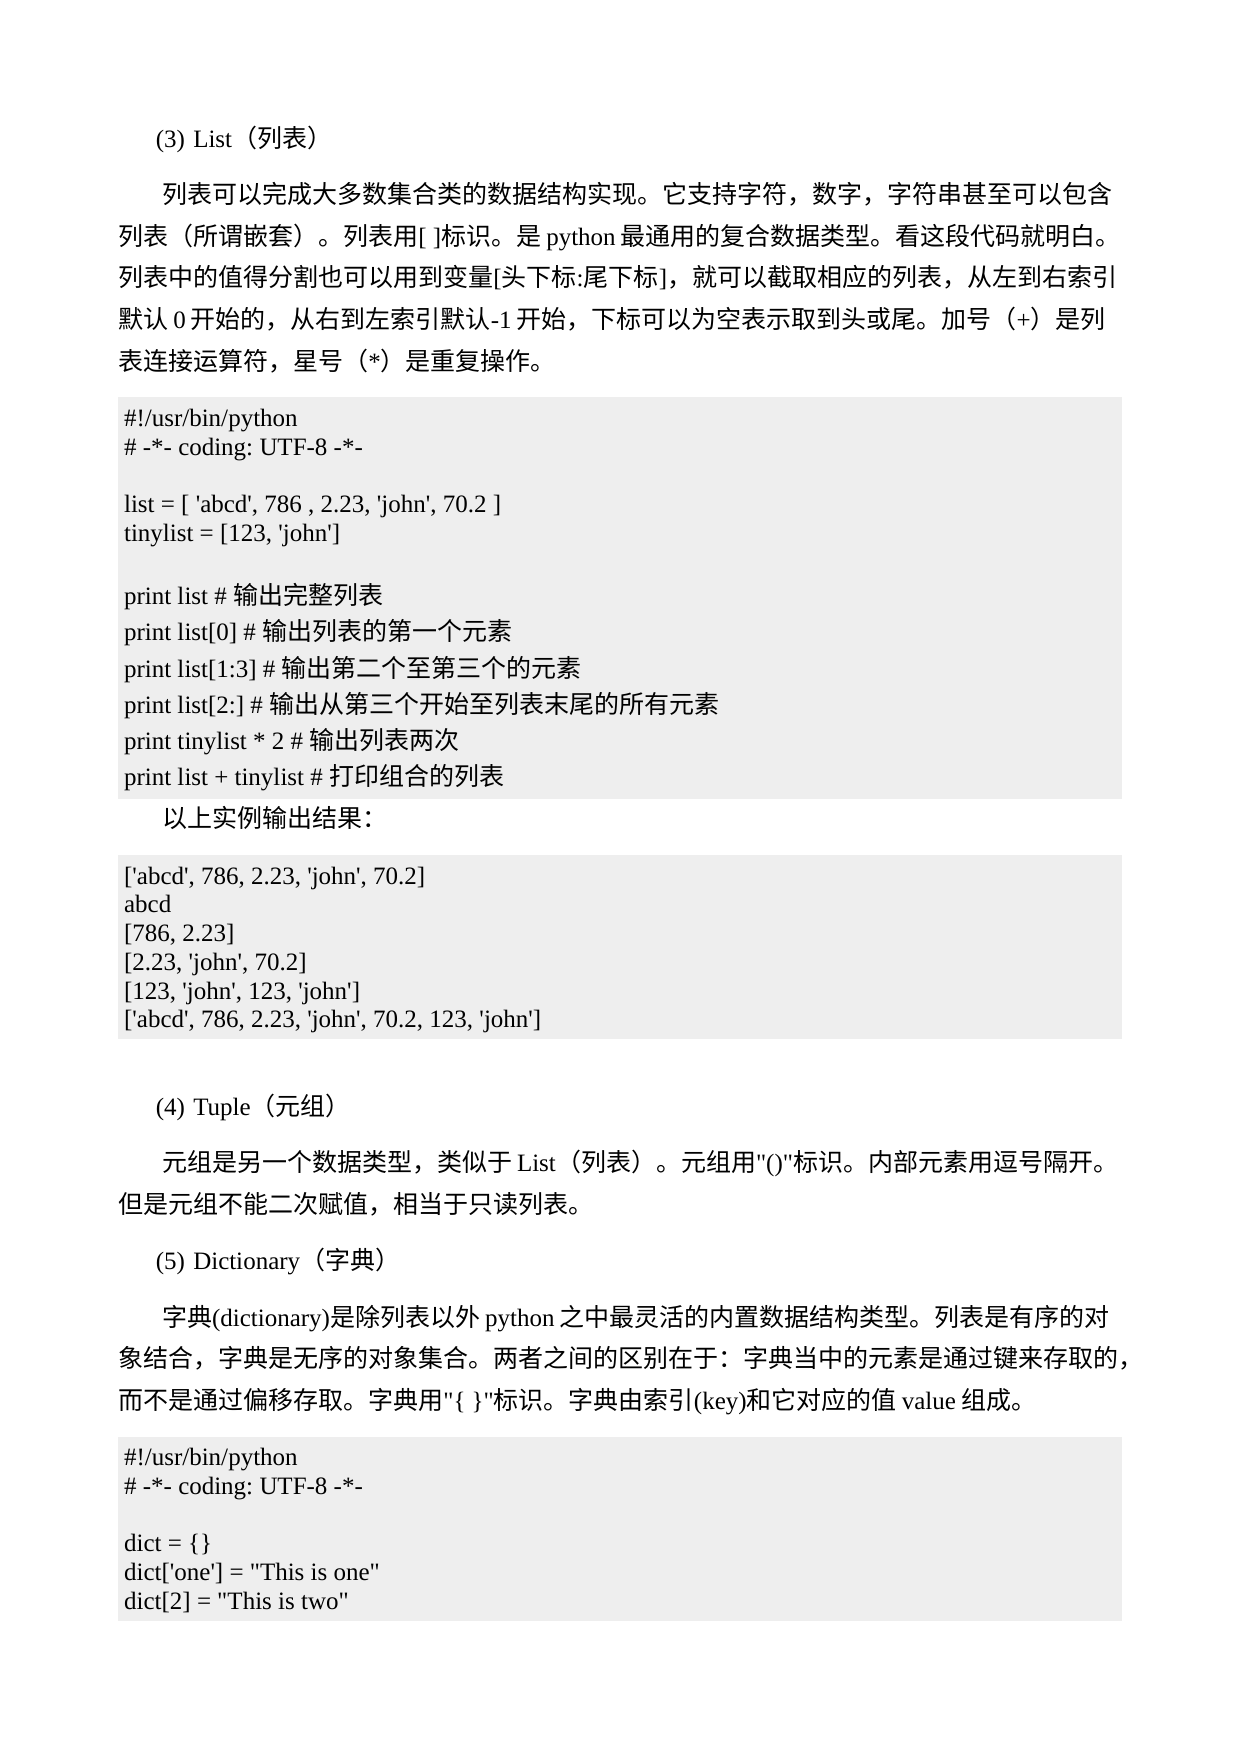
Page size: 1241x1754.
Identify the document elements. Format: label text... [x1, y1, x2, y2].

text 列表可以完成大多数集合类的数据结构实现。它支持字符，数字，字符串甚至可以包含列表（所谓嵌套）。列表用[ ]标识。是python最通用的复合数据类型。看这段代码就明白。列表中的值得分割也可以用到变量[头下标:尾下标]，就可以截取相应的列表，从左到右索引默认0开始的，从右到左索引默认-1开始，下标可以为空表示取到头或尾。加号（+）是列表连接运算符，星号（*）是重复操作。 [118, 174, 1122, 377]
text 元组是另一个数据类型，类似于List（列表）。元组用"()"标识。内部元素用逗号隔开。但是元组不能二次赋值，相当于只读列表。 [118, 1143, 1122, 1221]
table_header #!/usr/bin/python # -*- coding: UTF-8 -*- list = [ 'abcd', 786 , 2.23, 'john', 70.2 ] tinylist = [123, 'john'] print list # 输出完整列表 print list[0] # 输出列表的第一个元素 print list[1:3] # 输出第二个至第三个的元素 print list[2:] # 输出从第三个开始至列表末尾的所有元素 print tinylist * 2 # 输出列表两次 print list + tinylist # 打印组合的列表 [118, 397, 1122, 799]
text 以上实例输出结果： [118, 799, 1122, 835]
table_header ['abcd', 786, 2.23, 'john', 70.2] abcd [786, 2.23] [2.23, 'john', 70.2] [123, 'john', 123, 'john'] ['abcd', 786, 2.23, 'john', 70.2, 123, 'john'] [118, 855, 1122, 1039]
list List（列表） [156, 118, 1122, 154]
text 字典(dictionary)是除列表以外python之中最灵活的内置数据结构类型。列表是有序的对象结合，字典是无序的对象集合。两者之间的区别在于：字典当中的元素是通过键来存取的，而不是通过偏移存取。字典用"{ }"标识。字典由索引(key)和它对应的值value组成。 [118, 1297, 1122, 1417]
list Tuple（元组） [156, 1087, 1122, 1123]
table_header #!/usr/bin/python # -*- coding: UTF-8 -*- dict = {} dict['one'] = "This is one" dict[2] = "This is two" [118, 1437, 1122, 1621]
list Dictionary（字典） [156, 1241, 1122, 1277]
